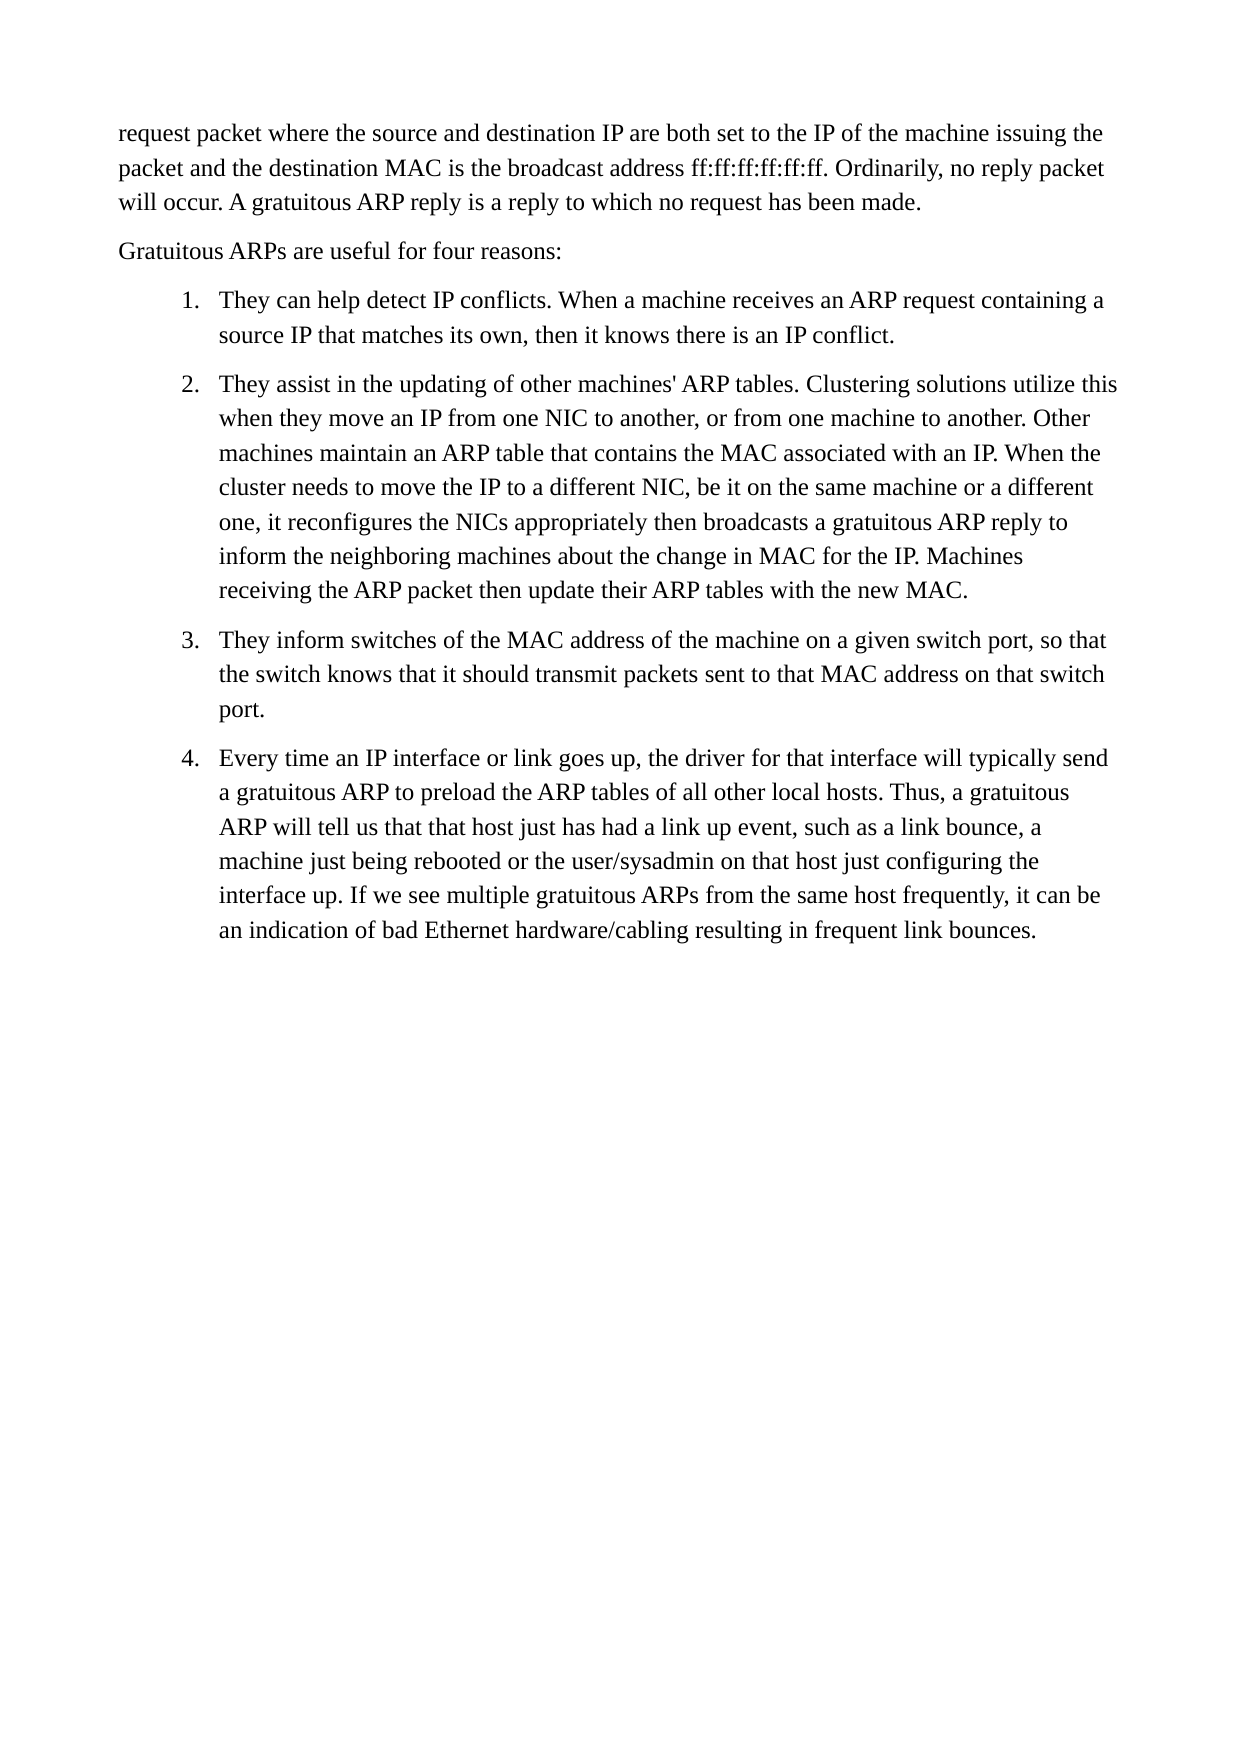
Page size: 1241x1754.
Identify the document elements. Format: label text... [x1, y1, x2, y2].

list They assist in the updating of other machines' ARP tables. Clustering solutions utilize this when they move an IP from one NIC to another, or from one machine to another. Other machines maintain an ARP table that contains the MAC associated with an IP. When the cluster needs to move the IP to a different NIC, be it on the same machine or a different one, it reconfigures the NICs appropriately then broadcasts a gratuitous ARP reply to inform the neighboring machines about the change in MAC for the IP. Machines receiving the ARP packet then update their ARP tables with the new MAC. [181, 369, 1122, 604]
text Gratuitous ARPs are useful for four reasons: [118, 236, 1122, 265]
text request packet where the source and destination IP are both set to the IP of the machine issuing the packet and the destination MAC is the broadcast address ff:ff:ff:ff:ff:ff. Ordinarily, no reply packet will occur. A gratuitous ARP reply is a reply to which no request has been made. [118, 118, 1122, 216]
list They inform switches of the MAC address of the machine on a given switch port, so that the switch knows that it should transmit packets sent to that MAC address on that switch port. [181, 625, 1122, 722]
list Every time an IP interface or link goes up, the driver for that interface will typically send a gratuitous ARP to preload the ARP tables of all other local hosts. Thus, a gratuitous ARP will tell us that that host just has had a link up event, such as a link bounce, a machine just being rebooted or the user/sysadmin on that host just configuring the interface up. If we see multiple gratuitous ARPs from the same host frequently, it can be an indication of bad Ethernet hardware/cabling resulting in frequent link bounces. [181, 743, 1122, 944]
list They can help detect IP conflicts. When a machine receives an ARP request containing a source IP that matches its own, then it knows there is an IP conflict. [181, 285, 1122, 348]
